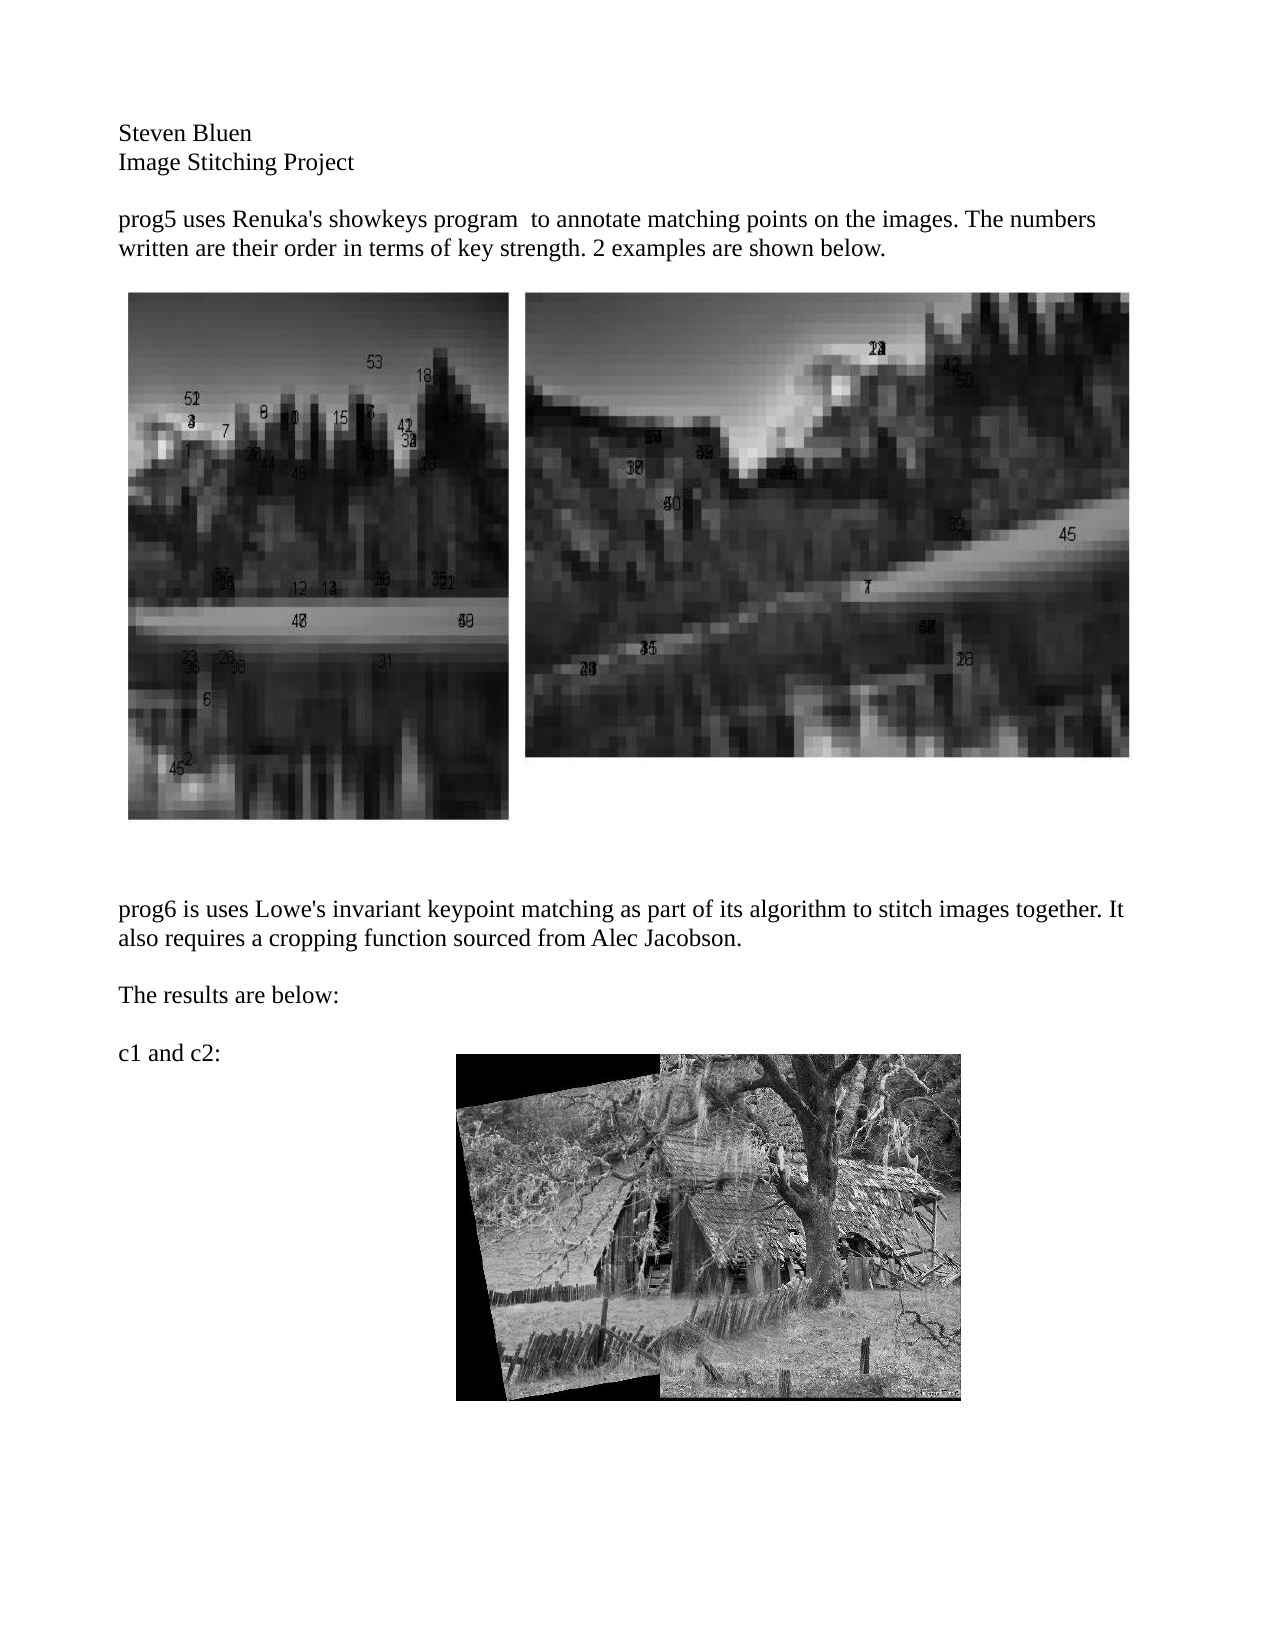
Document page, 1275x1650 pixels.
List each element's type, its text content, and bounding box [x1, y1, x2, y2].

text The results are below: [118, 981, 1157, 1009]
text c1 and c2: [118, 1038, 385, 1067]
picture [385, 1028, 1030, 1448]
text [1030, 1038, 1157, 1067]
picture [524, 290, 1133, 763]
text Steven Bluen [118, 118, 1157, 147]
text prog5 uses Renuka's showkeys program to annotate matching points on the images. The numbers written are their order in terms of key strength. 2 examples are shown below. [118, 204, 1157, 262]
text prog6 is uses Lowe's invariant keypoint matching as part of its algorithm to stitch images together. It also requires a cropping function sourced from Alec Jacobson. [118, 894, 1157, 952]
text Image Stitching Project [118, 147, 1157, 176]
picture [127, 290, 511, 824]
